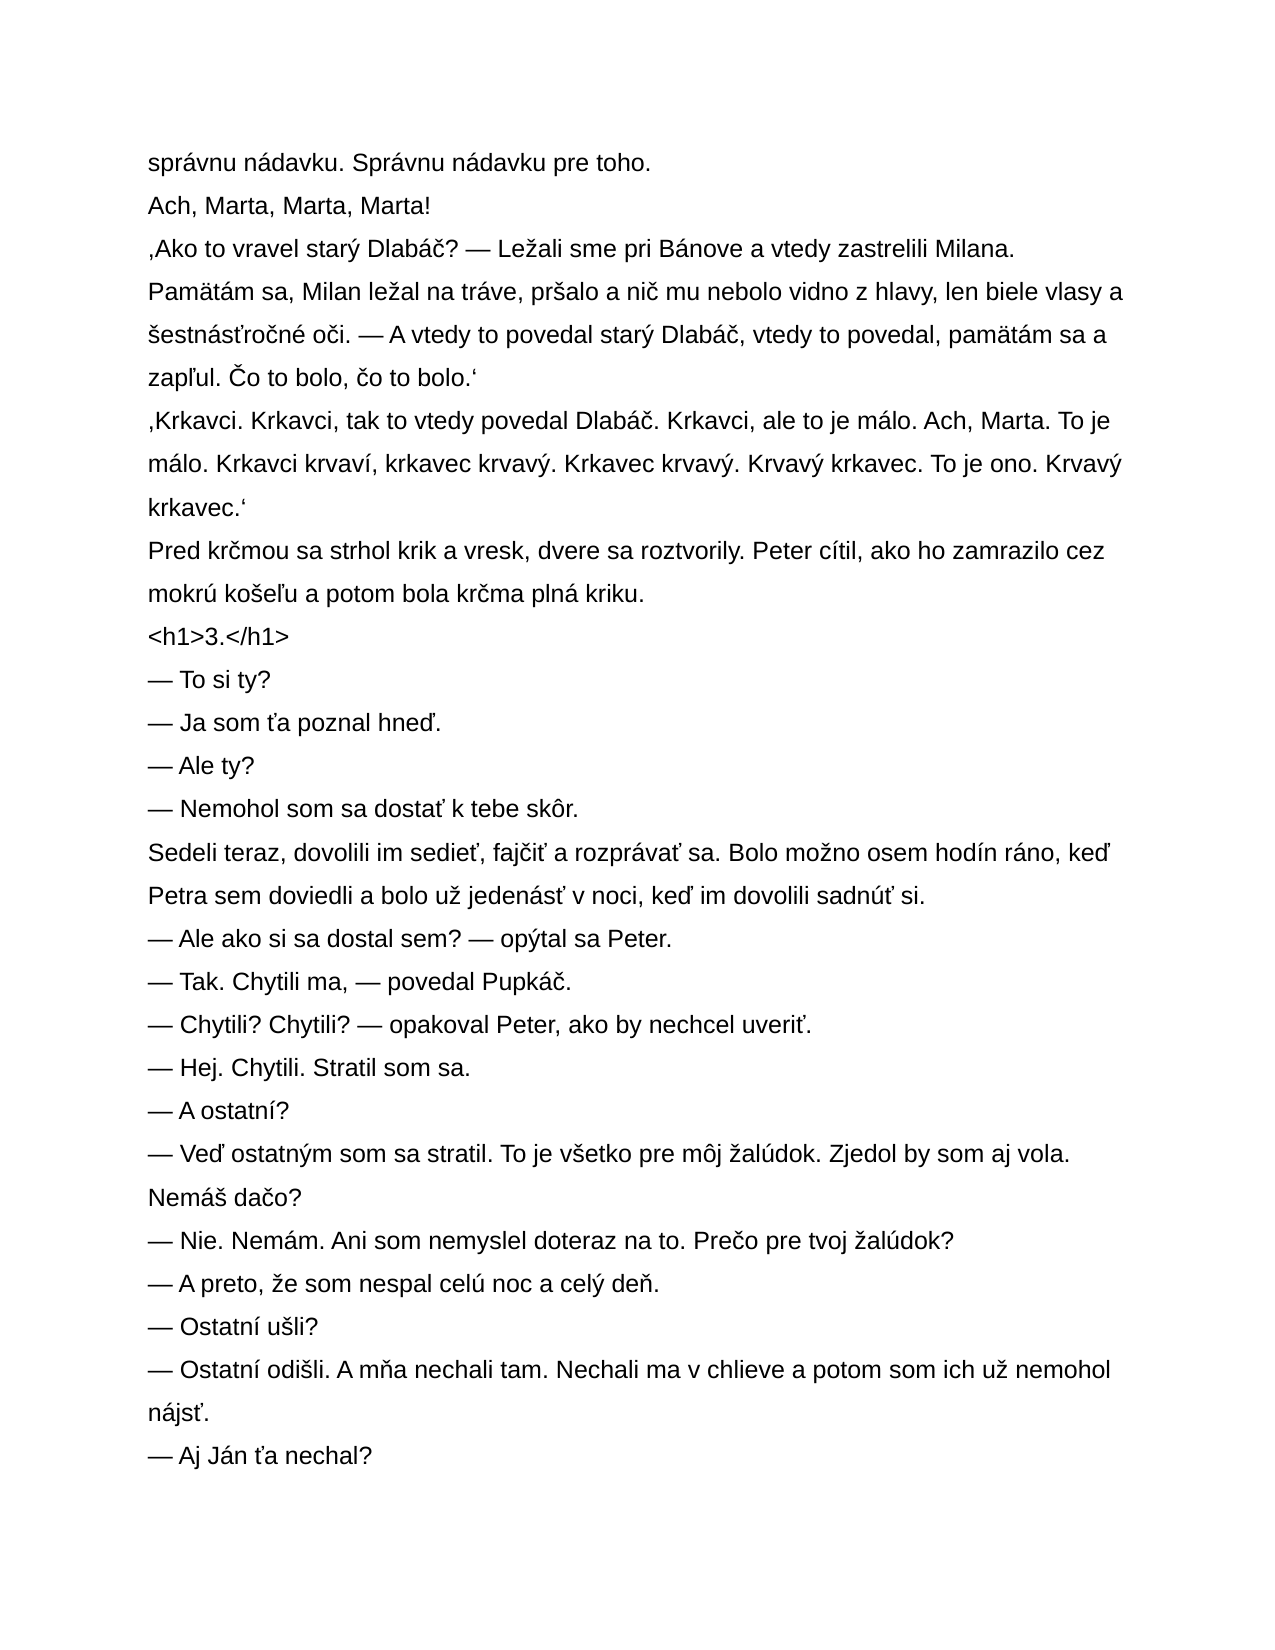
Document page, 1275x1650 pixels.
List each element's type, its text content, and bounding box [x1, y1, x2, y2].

text — Hej. Chytili. Stratil som sa. [148, 1053, 1127, 1082]
text — A ostatní? [148, 1096, 1127, 1125]
text <h1>3.</h1> [148, 622, 1127, 651]
text — Ale ako si sa dostal sem? — opýtal sa Peter. [148, 924, 1127, 953]
text — Tak. Chytili ma, — povedal Pupkáč. [148, 967, 1127, 996]
text — Chytili? Chytili? — opakoval Peter, ako by nechcel uveriť. [148, 1010, 1127, 1039]
text — Aj Ján ťa nechal? [148, 1441, 1127, 1470]
text ,Krkavci. Krkavci, tak to vtedy povedal Dlabáč. Krkavci, ale to je málo. Ach, Marta. To je málo. Krkavci krvaví, krkavec krvavý. Krkavec krvavý. Krvavý krkavec. To je ono. Krvavý krkavec.‘ [148, 406, 1127, 521]
text — Ja som ťa poznal hneď. [148, 708, 1127, 737]
text — Nemohol som sa dostať k tebe skôr. [148, 794, 1127, 823]
text Sedeli teraz, dovolili im sedieť, fajčiť a rozprávať sa. Bolo možno osem hodín ráno, keď Petra sem doviedli a bolo už jedenásť v noci, keď im dovolili sadnúť si. [148, 838, 1127, 909]
text — Ale ty? [148, 751, 1127, 780]
text ,Ako to vravel starý Dlabáč? — Ležali sme pri Bánove a vtedy zastrelili Milana. Pamätám sa, Milan ležal na tráve, pršalo a nič mu nebolo vidno z hlavy, len biele vlasy a šestnásťročné oči. — A vtedy to povedal starý Dlabáč, vtedy to povedal, pamätám sa a zapľul. Čo to bolo, čo to bolo.‘ [148, 234, 1127, 392]
text — Nie. Nemám. Ani som nemyslel doteraz na to. Prečo pre tvoj žalúdok? [148, 1226, 1127, 1254]
text — A preto, že som nespal celú noc a celý deň. [148, 1269, 1127, 1298]
text — Ostatní ušli? [148, 1312, 1127, 1341]
text — Ostatní odišli. A mňa nechali tam. Nechali ma v chlieve a potom som ich už nemohol nájsť. [148, 1355, 1127, 1427]
text Pred krčmou sa strhol krik a vresk, dvere sa roztvorily. Peter cítil, ako ho zamrazilo cez mokrú košeľu a potom bola krčma plná kriku. [148, 536, 1127, 608]
text — Veď ostatným som sa stratil. To je všetko pre môj žalúdok. Zjedol by som aj vola. Nemáš dačo? [148, 1139, 1127, 1211]
text správnu nádavku. Správnu nádavku pre toho. [148, 148, 1127, 176]
text Ach, Marta, Marta, Marta! [148, 191, 1127, 219]
text — To si ty? [148, 665, 1127, 694]
